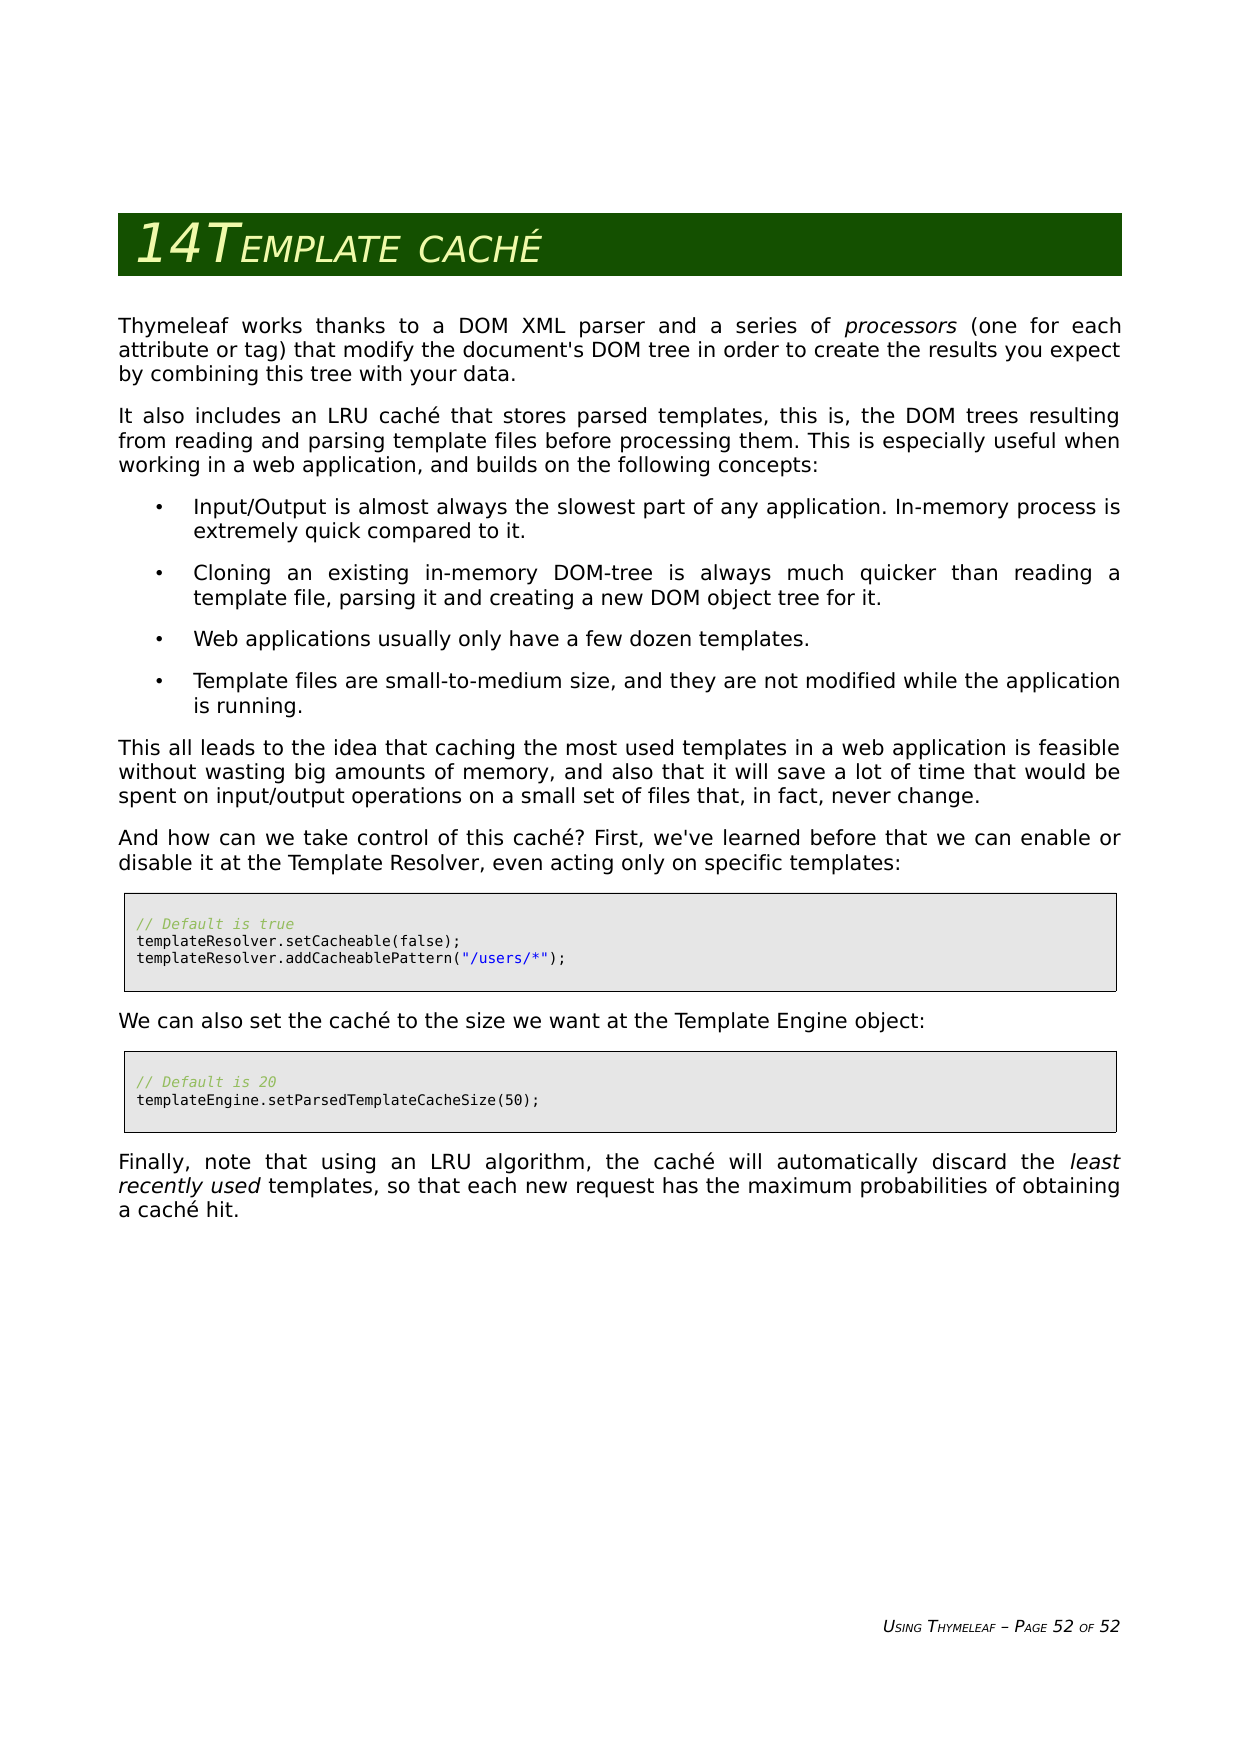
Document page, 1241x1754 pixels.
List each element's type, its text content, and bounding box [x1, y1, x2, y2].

subtitle Template caché [118, 213, 1122, 276]
list Web applications usually only have a few dozen templates. [156, 627, 1122, 652]
text Finally, note that using an LRU algorithm, the caché will automatically discard the least recently used templates, so that each new request has the maximum probabilities of obtaining a caché hit. [118, 1150, 1122, 1223]
text We can also set the caché to the size we want at the Template Engine object: [118, 1009, 1122, 1033]
text And how can we take control of this caché? First, we've learned before that we can enable or disable it at the Template Resolver, even acting only on specific templates: [118, 826, 1122, 875]
text It also includes an LRU caché that stores parsed templates, this is, the DOM trees resulting from reading and parsing template files before processing them. This is especially useful when working in a web application, and builds on the following concepts: [118, 404, 1122, 477]
list Input/Output is almost always the slowest part of any application. In-memory process is extremely quick compared to it. [156, 495, 1122, 543]
text Thymeleaf works thanks to a DOM XML parser and a series of processors (one for each attribute or tag) that modify the document's DOM tree in order to create the results you expect by combining this tree with your data. [118, 314, 1122, 387]
text This all leads to the idea that caching the most used templates in a web application is feasible without wasting big amounts of memory, and also that it will save a lot of time that would be spent on input/output operations on a small set of files that, in fact, never change. [118, 736, 1122, 808]
list Cloning an existing in-memory DOM-tree is always much quicker than reading a template file, parsing it and creating a new DOM object tree for it. [156, 561, 1122, 610]
list Template files are small-to-medium size, and they are not modified while the application is running. [156, 669, 1122, 718]
text // Default is true templateResolver.setCacheable(false); templateResolver.addCacheablePattern("/users/*"); [125, 894, 1116, 991]
text // Default is 20 templateEngine.setParsedTemplateCacheSize(50); [125, 1052, 1116, 1132]
